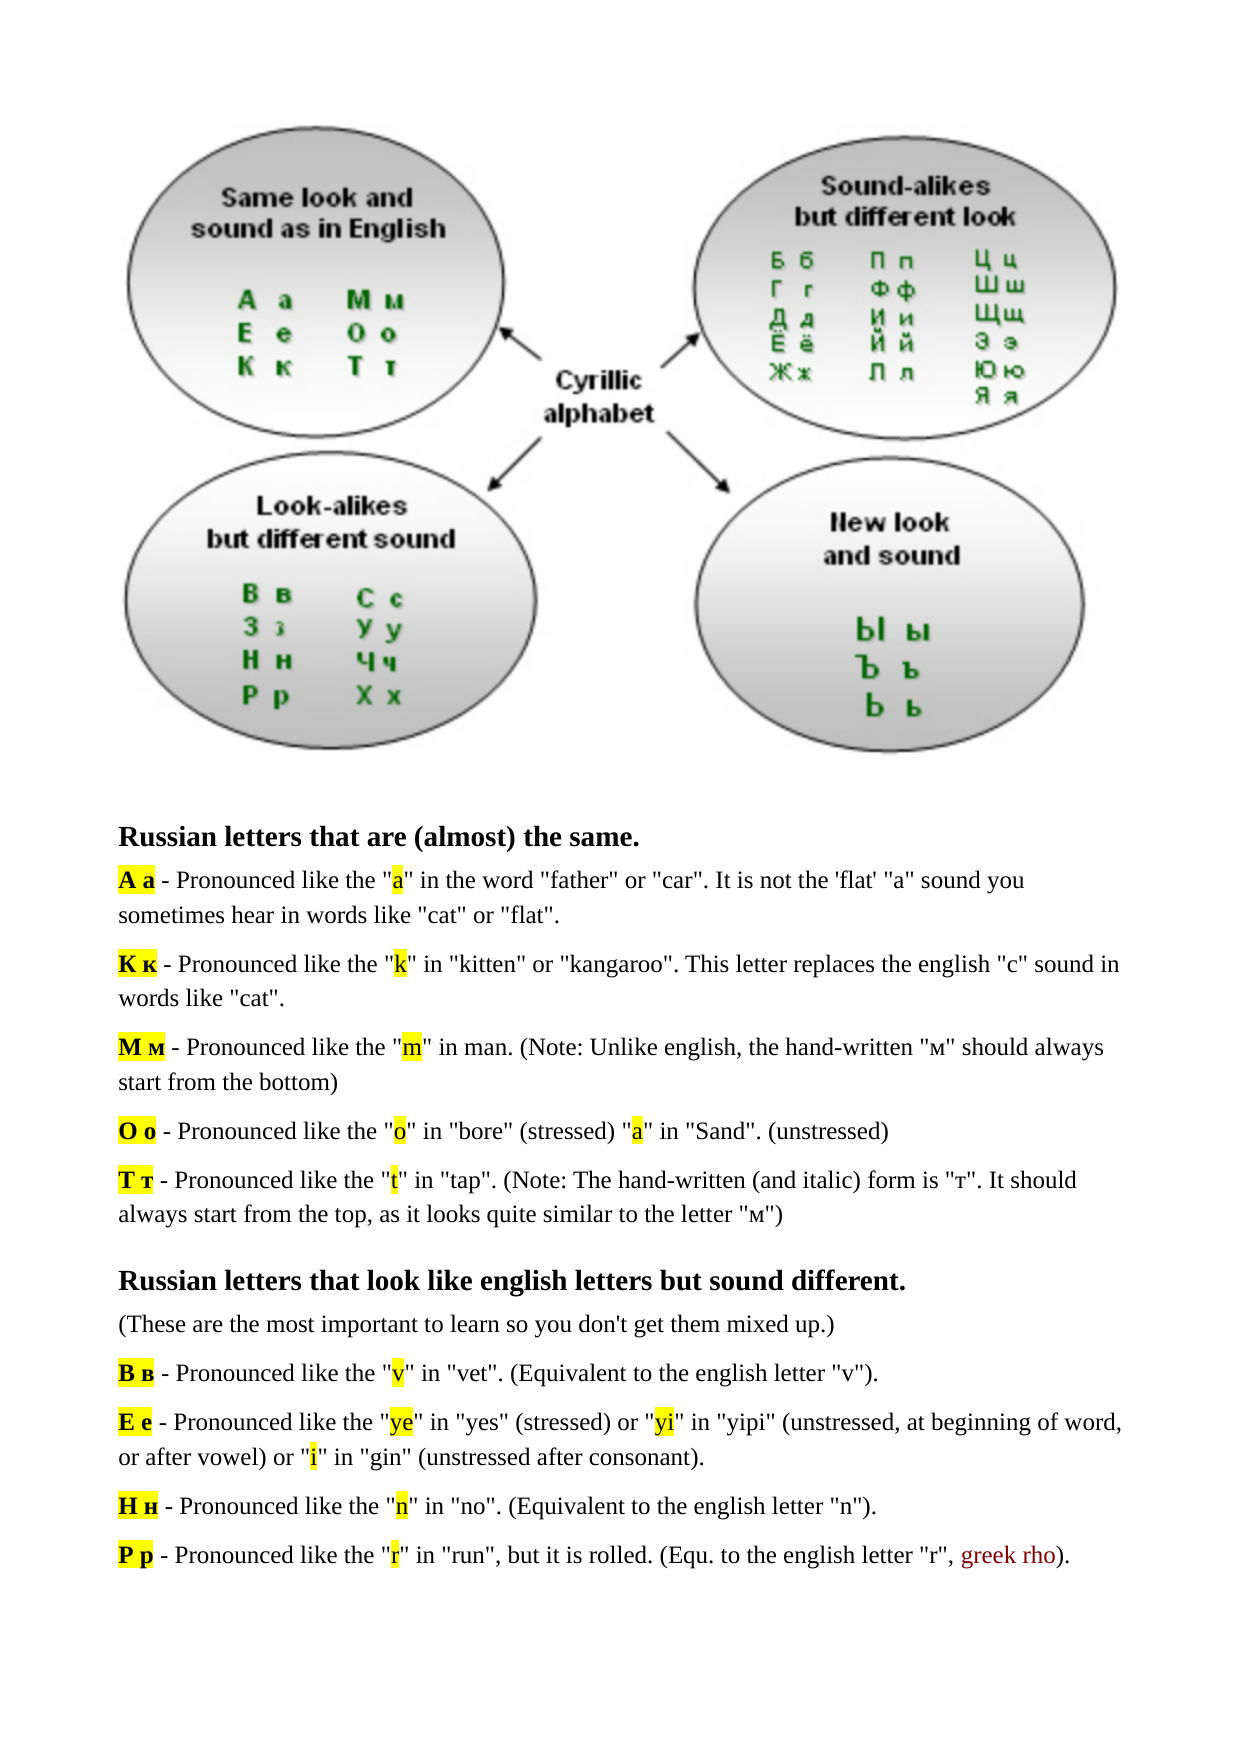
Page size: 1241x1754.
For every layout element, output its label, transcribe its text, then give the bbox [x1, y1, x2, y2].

subtitle Russian letters that are (almost) the same. [118, 819, 1122, 853]
subtitle Russian letters that look like english letters but sound different. [118, 1263, 1122, 1297]
text Р р - Pronounced like the "r" in "run", but it is rolled. (Equ. to the english letter "r", greek rho). [118, 1540, 1122, 1568]
text А а - Pronounced like the "a" in the word "father" or "car". It is not the 'flat' "a" sound you sometimes hear in words like "cat" or "flat". [118, 865, 1122, 928]
picture [118, 118, 1123, 759]
text O o - Pronounced like the "o" in "bore" (stressed) "a" in "Sand". (unstressed) [118, 1116, 1122, 1144]
text В в - Pronounced like the "v" in "vet". (Equivalent to the english letter "v"). [118, 1358, 1122, 1387]
text Е е - Pronounced like the "ye" in "yes" (stressed) or "yi" in "yipi" (unstressed, at beginning of word, or after vowel) or "i" in "gin" (unstressed after consonant). [118, 1407, 1122, 1470]
text К к - Pronounced like the "k" in "kitten" or "kangaroo". This letter replaces the english "c" sound in words like "cat". [118, 949, 1122, 1012]
text (These are the most important to learn so you don't get them mixed up.) [118, 1309, 1122, 1338]
text Т т - Pronounced like the "t" in "tap". (Note: The hand-written (and italic) form is "т". It should always start from the top, as it looks quite similar to the letter "м") [118, 1165, 1122, 1228]
text Н н - Pronounced like the "n" in "no". (Equivalent to the english letter "n"). [118, 1491, 1122, 1519]
text М м - Pronounced like the "m" in man. (Note: Unlike english, the hand-written "м" should always start from the bottom) [118, 1032, 1122, 1096]
